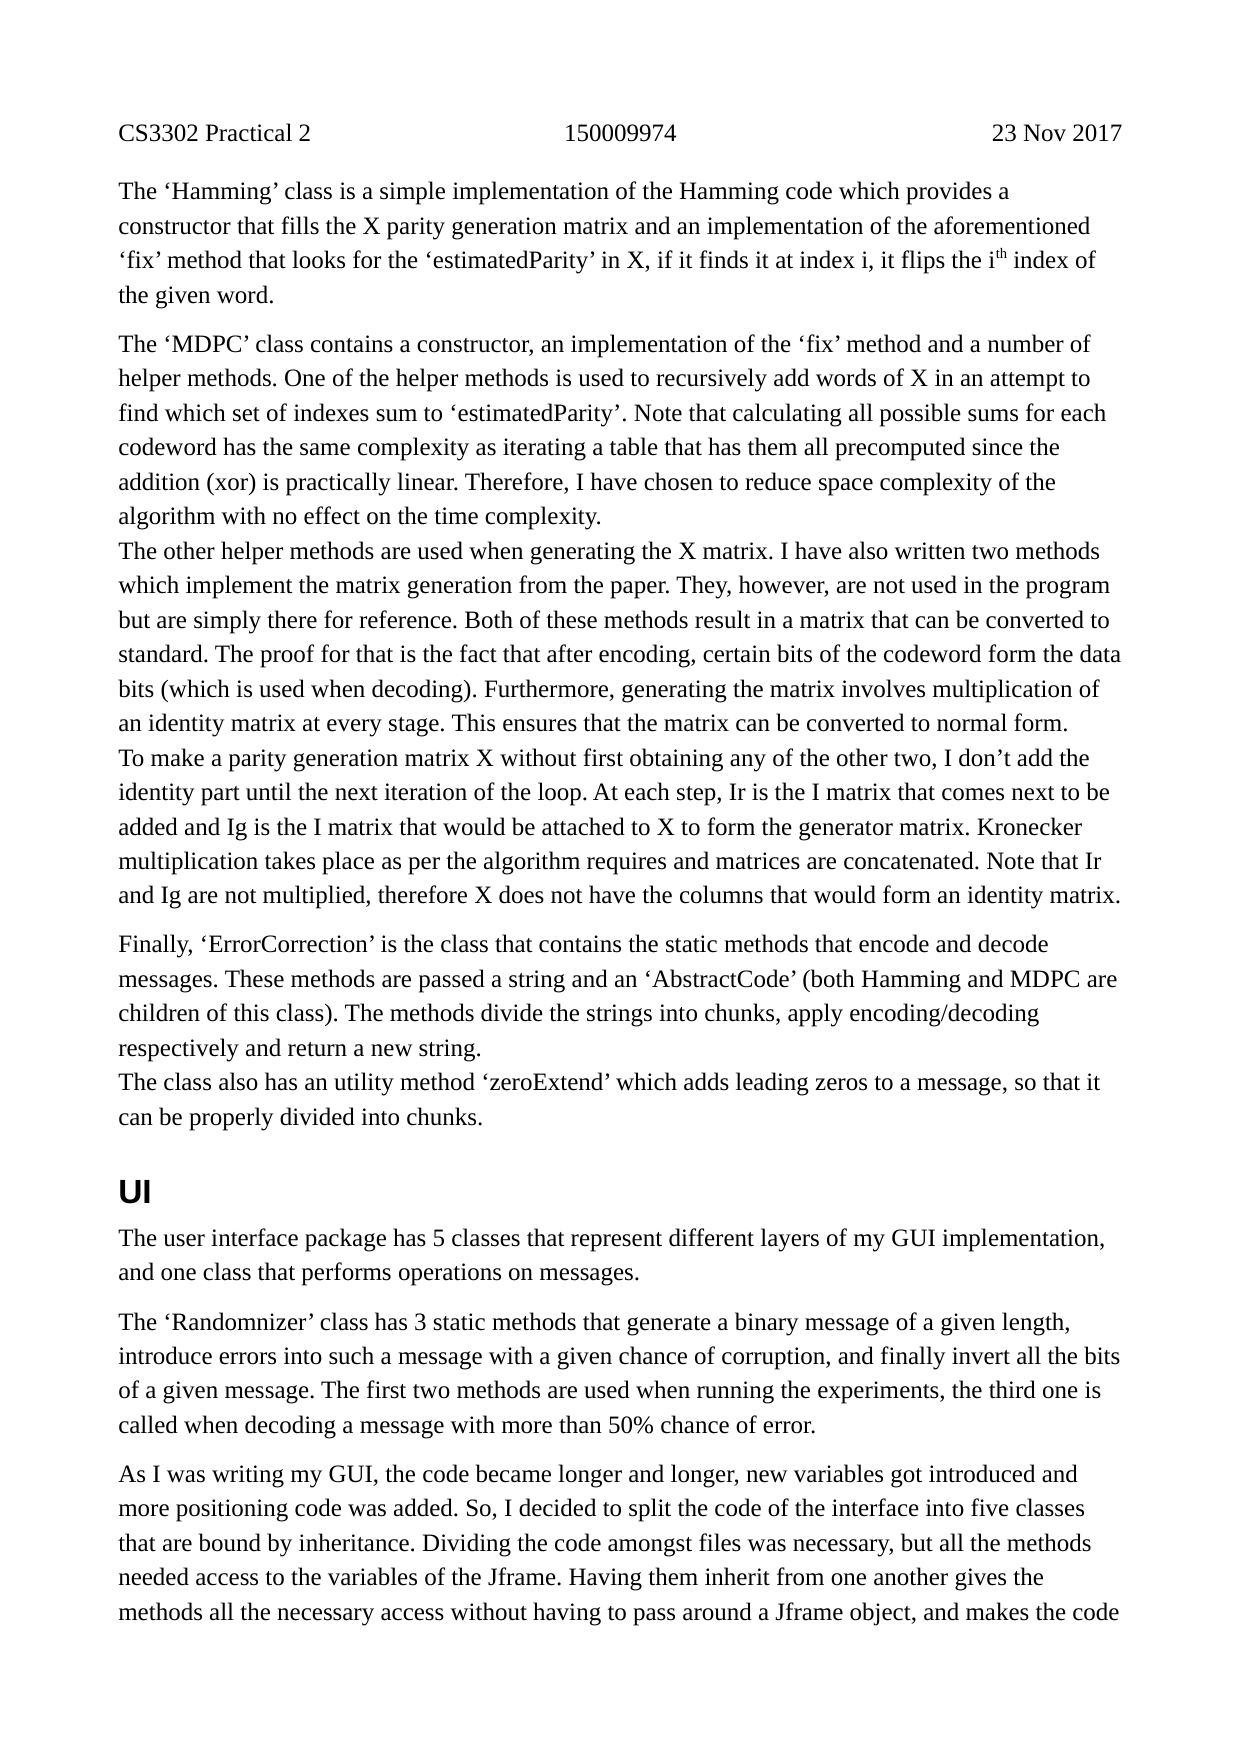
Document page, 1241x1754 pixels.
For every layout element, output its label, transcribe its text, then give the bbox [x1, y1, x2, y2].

text As I was writing my GUI, the code became longer and longer, new variables got introduced and more positioning code was added. So, I decided to split the code of the interface into five classes that are bound by inheritance. Dividing the code amongst files was necessary, but all the methods needed access to the variables of the Jframe. Having them inherit from one another gives the methods all the necessary access without having to pass around a Jframe object, and makes the code [118, 1459, 1122, 1626]
text The ‘MDPC’ class contains a constructor, an implementation of the ‘fix’ method and a number of helper methods. One of the helper methods is used to recursively add words of X in an attempt to find which set of indexes sum to ‘estimatedParity’. Note that calculating all possible sums for each codeword has the same complexity as iterating a table that has them all precomputed since the addition (xor) is practically linear. Therefore, I have chosen to reduce space complexity of the algorithm with no effect on the time complexity. The other helper methods are used when generating the X matrix. I have also written two methods which implement the matrix generation from the paper. They, however, are not used in the program but are simply there for reference. Both of these methods result in a matrix that can be converted to standard. The proof for that is the fact that after encoding, certain bits of the codeword form the data bits (which is used when decoding). Furthermore, generating the matrix involves multiplication of an identity matrix at every stage. This ensures that the matrix can be converted to normal form. To make a parity generation matrix X without first obtaining any of the other two, I don’t add the identity part until the next iteration of the loop. At each step, Ir is the I matrix that comes next to be added and Ig is the I matrix that would be attached to X to form the generator matrix. Kronecker multiplication takes place as per the algorithm requires and matrices are concatenated. Note that Ir and Ig are not multiplied, therefore X does not have the columns that would form an identity matrix. [118, 329, 1122, 909]
text The ‘Randomnizer’ class has 3 static methods that generate a binary message of a given length, introduce errors into such a message with a given chance of corruption, and finally invert all the bits of a given message. The first two methods are used when running the experiments, the third one is called when decoding a message with more than 50% chance of error. [118, 1307, 1122, 1439]
text Finally, ‘ErrorCorrection’ is the class that contains the static methods that encode and decode messages. These methods are passed a string and an ‘AbstractCode’ (both Hamming and MDPC are children of this class). The methods divide the strings into chunks, apply encoding/decoding respectively and return a new string. The class also has an utility method ‘zeroExtend’ which adds leading zeros to a message, so that it can be properly divided into chunks. [118, 929, 1122, 1131]
subtitle UI [118, 1172, 1122, 1211]
text The ‘Hamming’ class is a simple implementation of the Hamming code which provides a constructor that fills the X parity generation matrix and an implementation of the aforementioned ‘fix’ method that looks for the ‘estimatedParity’ in X, if it finds it at index i, it flips the ith index of the given word. [118, 176, 1122, 308]
text The user interface package has 5 classes that represent different layers of my GUI implementation, and one class that performs operations on messages. [118, 1223, 1122, 1286]
